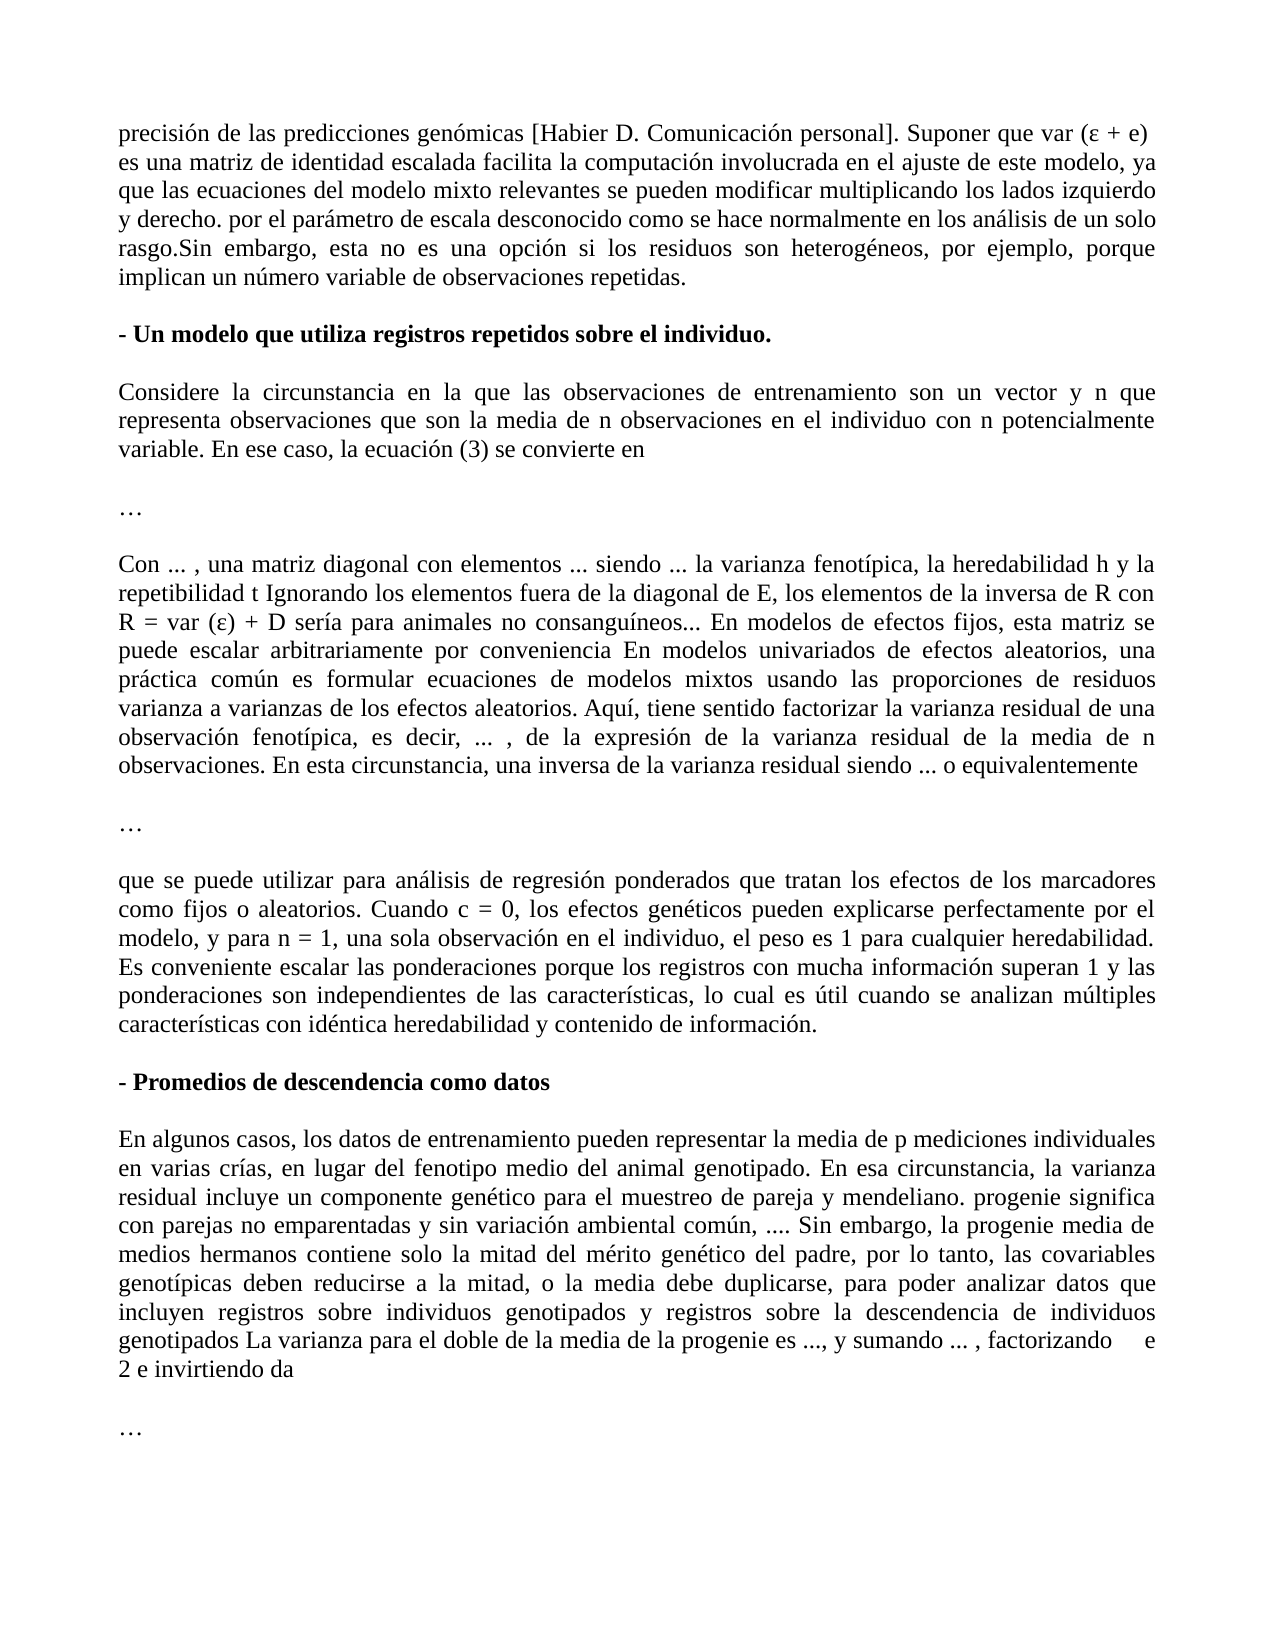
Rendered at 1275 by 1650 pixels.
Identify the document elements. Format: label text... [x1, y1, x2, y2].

text … [118, 1412, 1157, 1441]
text Con ... , una matriz diagonal con elementos ... siendo ... la varianza fenotípica, la heredabilidad h y la repetibilidad t Ignorando los elementos fuera de la diagonal de E, los elementos de la inversa de R con R = var (ε) + D sería para animales no consanguíneos... En modelos de efectos fijos, esta matriz se puede escalar arbitrariamente por conveniencia En modelos univariados de efectos aleatorios, una práctica común es formular ecuaciones de modelos mixtos usando las proporciones de residuos varianza a varianzas de los efectos aleatorios. Aquí, tiene sentido factorizar la varianza residual de una observación fenotípica, es decir, ... , de la expresión de la varianza residual de la media de n observaciones. En esta circunstancia, una inversa de la varianza residual siendo ... o equivalentemente [118, 549, 1157, 779]
text precisión de las predicciones genómicas [Habier D. Comunicación personal]. Suponer que var (ε + e) ​​​​es una matriz de identidad escalada facilita la computación involucrada en el ajuste de este modelo, ya que las ecuaciones del modelo mixto relevantes se pueden modificar multiplicando los lados izquierdo y derecho. por el parámetro de escala desconocido como se hace normalmente en los análisis de un solo rasgo.Sin embargo, esta no es una opción si los residuos son heterogéneos, por ejemplo, porque implican un número variable de observaciones repetidas. [118, 118, 1157, 291]
text - Promedios de descendencia como datos [118, 1067, 1157, 1096]
text … [118, 492, 1157, 521]
text En algunos casos, los datos de entrenamiento pueden representar la media de p mediciones individuales en varias crías, en lugar del fenotipo medio del animal genotipado. En esa circunstancia, la varianza residual incluye un componente genético para el muestreo de pareja y mendeliano. progenie significa con parejas no emparentadas y sin variación ambiental común, .... Sin embargo, la progenie media de medios hermanos contiene solo la mitad del mérito genético del padre, por lo tanto, las covariables genotípicas deben reducirse a la mitad, o la media debe duplicarse, para poder analizar datos que incluyen registros sobre individuos genotipados y registros sobre la descendencia de individuos genotipados La varianza para el doble de la media de la progenie es ..., y sumando ... , factorizando  e 2 e invirtiendo da [118, 1124, 1157, 1383]
text … [118, 808, 1157, 837]
text que se puede utilizar para análisis de regresión ponderados que tratan los efectos de los marcadores como fijos o aleatorios. Cuando c = 0, los efectos genéticos pueden explicarse perfectamente por el modelo, y para n = 1, una sola observación en el individuo, el peso es 1 para cualquier heredabilidad. Es conveniente escalar las ponderaciones porque los registros con mucha información superan 1 y las ponderaciones son independientes de las características, lo cual es útil cuando se analizan múltiples características con idéntica heredabilidad y contenido de información. [118, 866, 1157, 1038]
text - Un modelo que utiliza registros repetidos sobre el individuo. [118, 319, 1157, 348]
text Considere la circunstancia en la que las observaciones de entrenamiento son un vector y n que representa observaciones que son la media de n observaciones en el individuo con n potencialmente variable. En ese caso, la ecuación (3) se convierte en [118, 377, 1157, 463]
